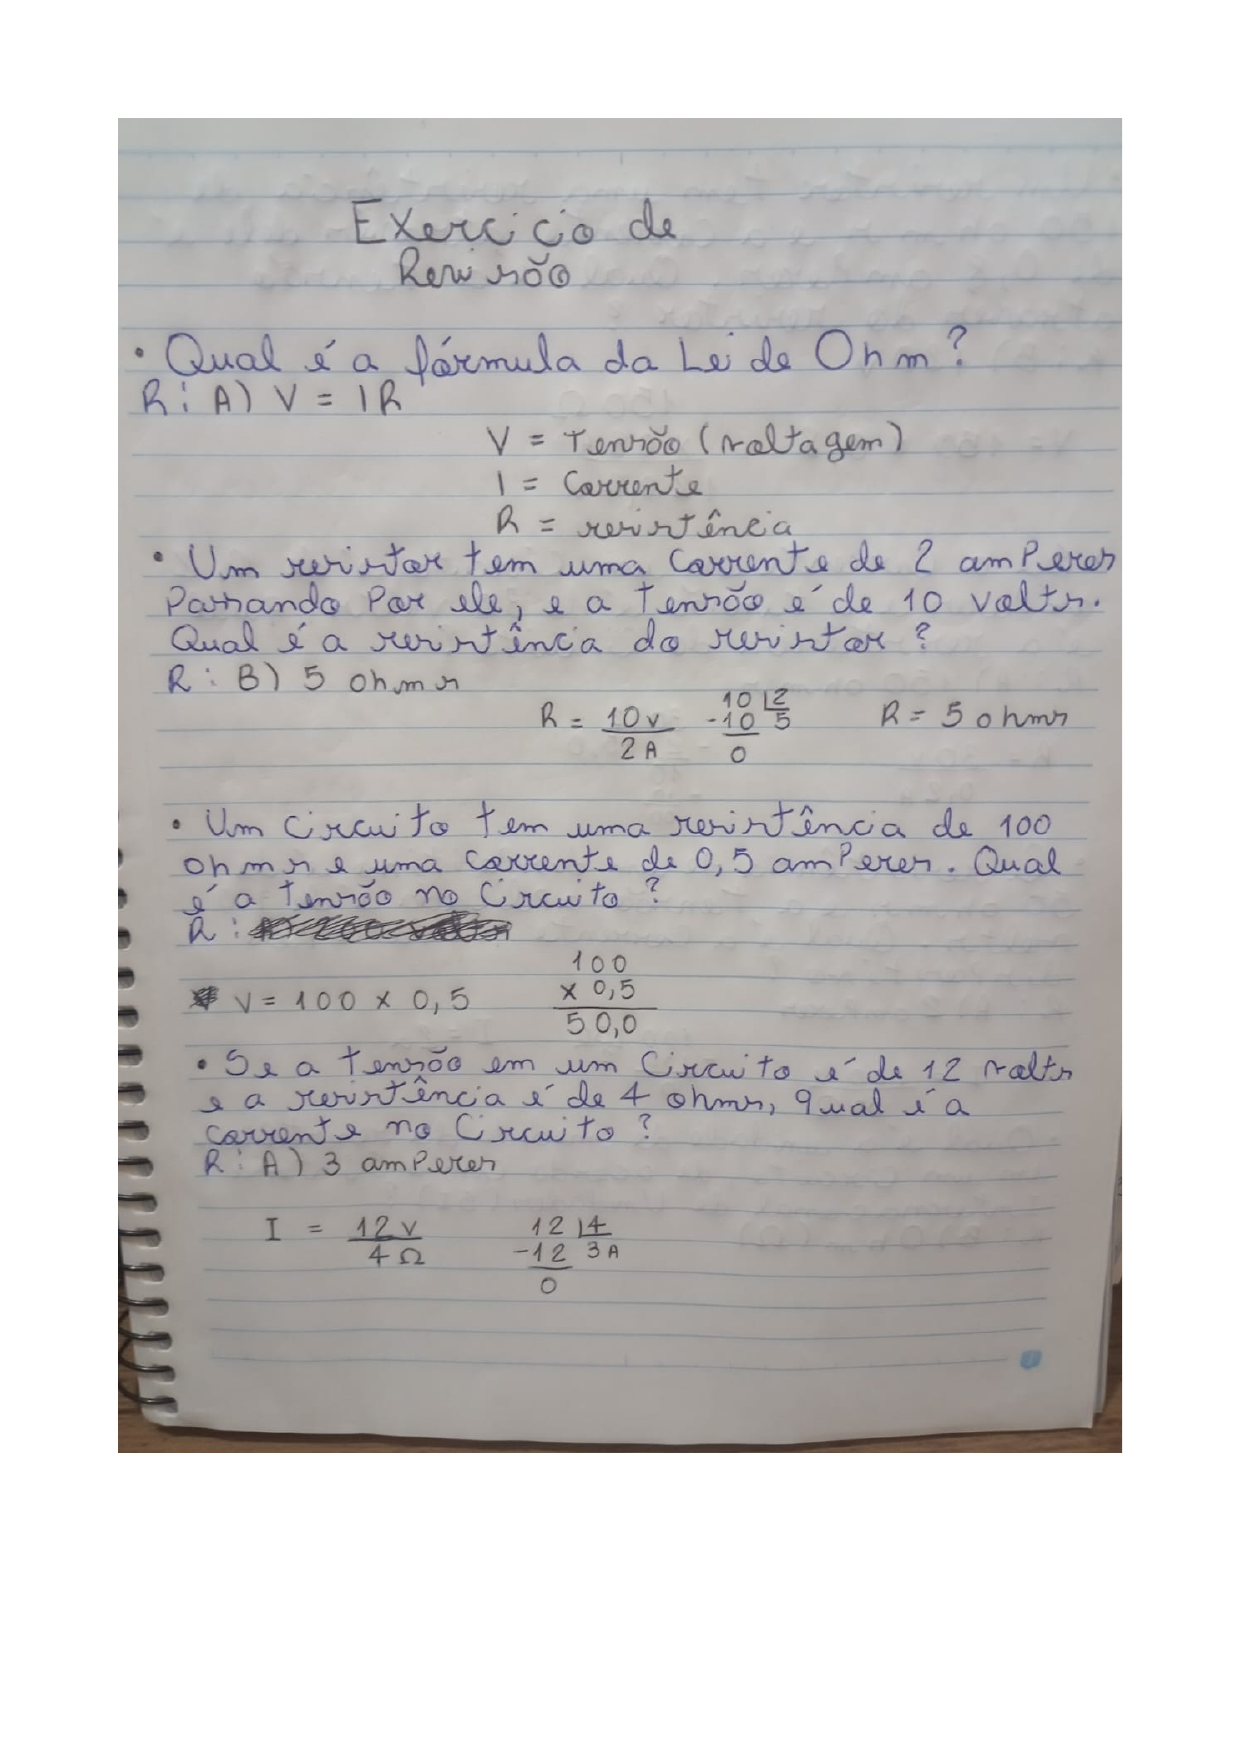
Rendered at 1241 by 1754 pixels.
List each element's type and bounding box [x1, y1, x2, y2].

picture [118, 118, 1123, 1453]
